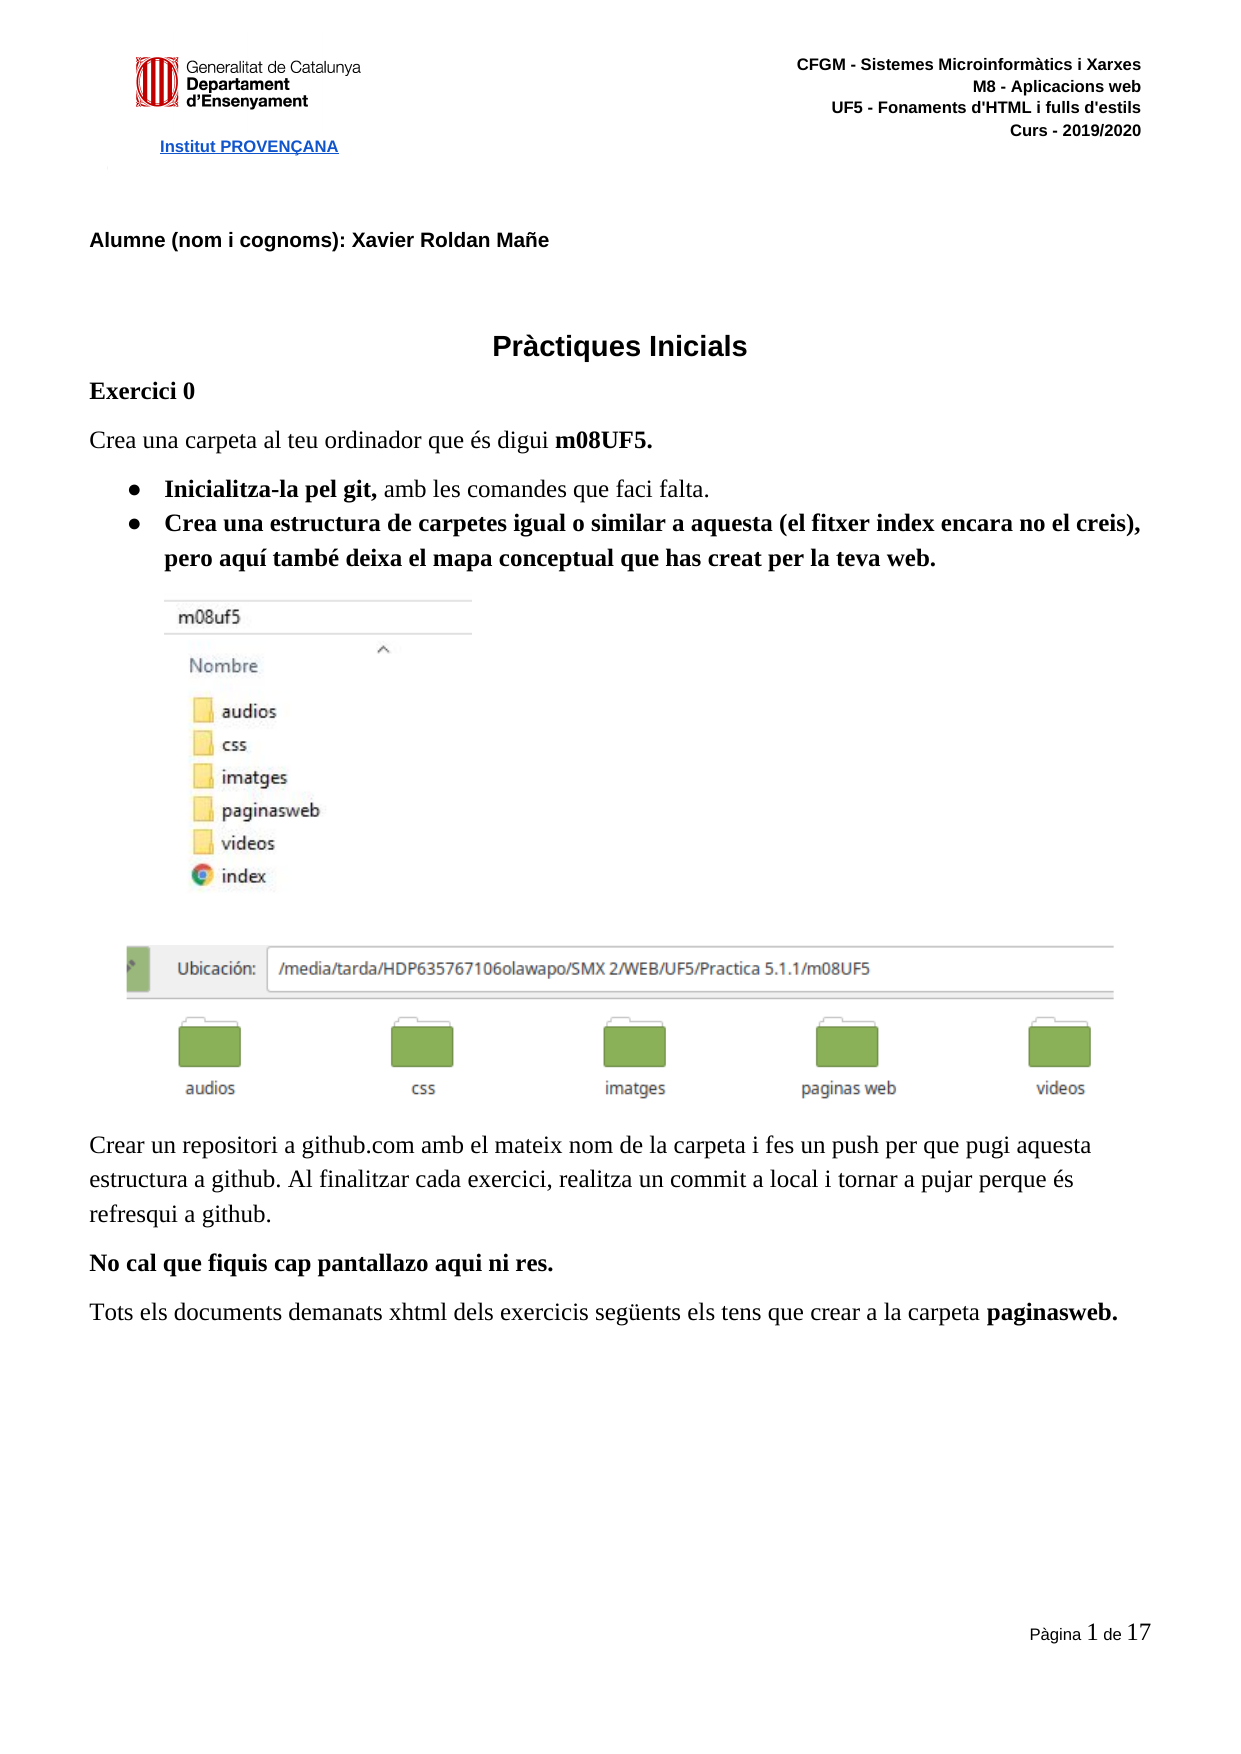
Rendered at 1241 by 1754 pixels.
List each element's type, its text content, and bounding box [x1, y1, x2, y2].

list Inicialitza-la pel git, amb les comandes que faci falta. [127, 474, 1151, 503]
text Tots els documents demanats xhtml dels exercicis següents els tens que crear a la carpeta paginasweb. [89, 1297, 1151, 1326]
subtitle Pràctiques Inicials [89, 329, 1151, 362]
picture [164, 591, 472, 908]
text Alumne (nom i cognoms): Xavier Roldan Mañe [89, 228, 1151, 252]
list Crea una estructura de carpetes igual o similar a aquesta (el fitxer index encara no el creis), pero aquí també deixa el mapa conceptual que has creat per la teva web. [127, 508, 1151, 572]
picture [99, 32, 397, 133]
text Crear un repositori a github.com amb el mateix nom de la carpeta i fes un push per que pugi aquesta estructura a github. Al finalitzar cada exercici, realitza un commit a local i tornar a pujar perque és refresqui a github. [89, 977, 1151, 1227]
text Exercici 0 [89, 376, 1151, 404]
text No cal que fiquis cap pantallazo aqui ni res. [89, 1248, 1151, 1277]
text Crea una carpeta al teu ordinador que és digui m08UF5. [89, 425, 1151, 453]
picture [126, 945, 1114, 1127]
